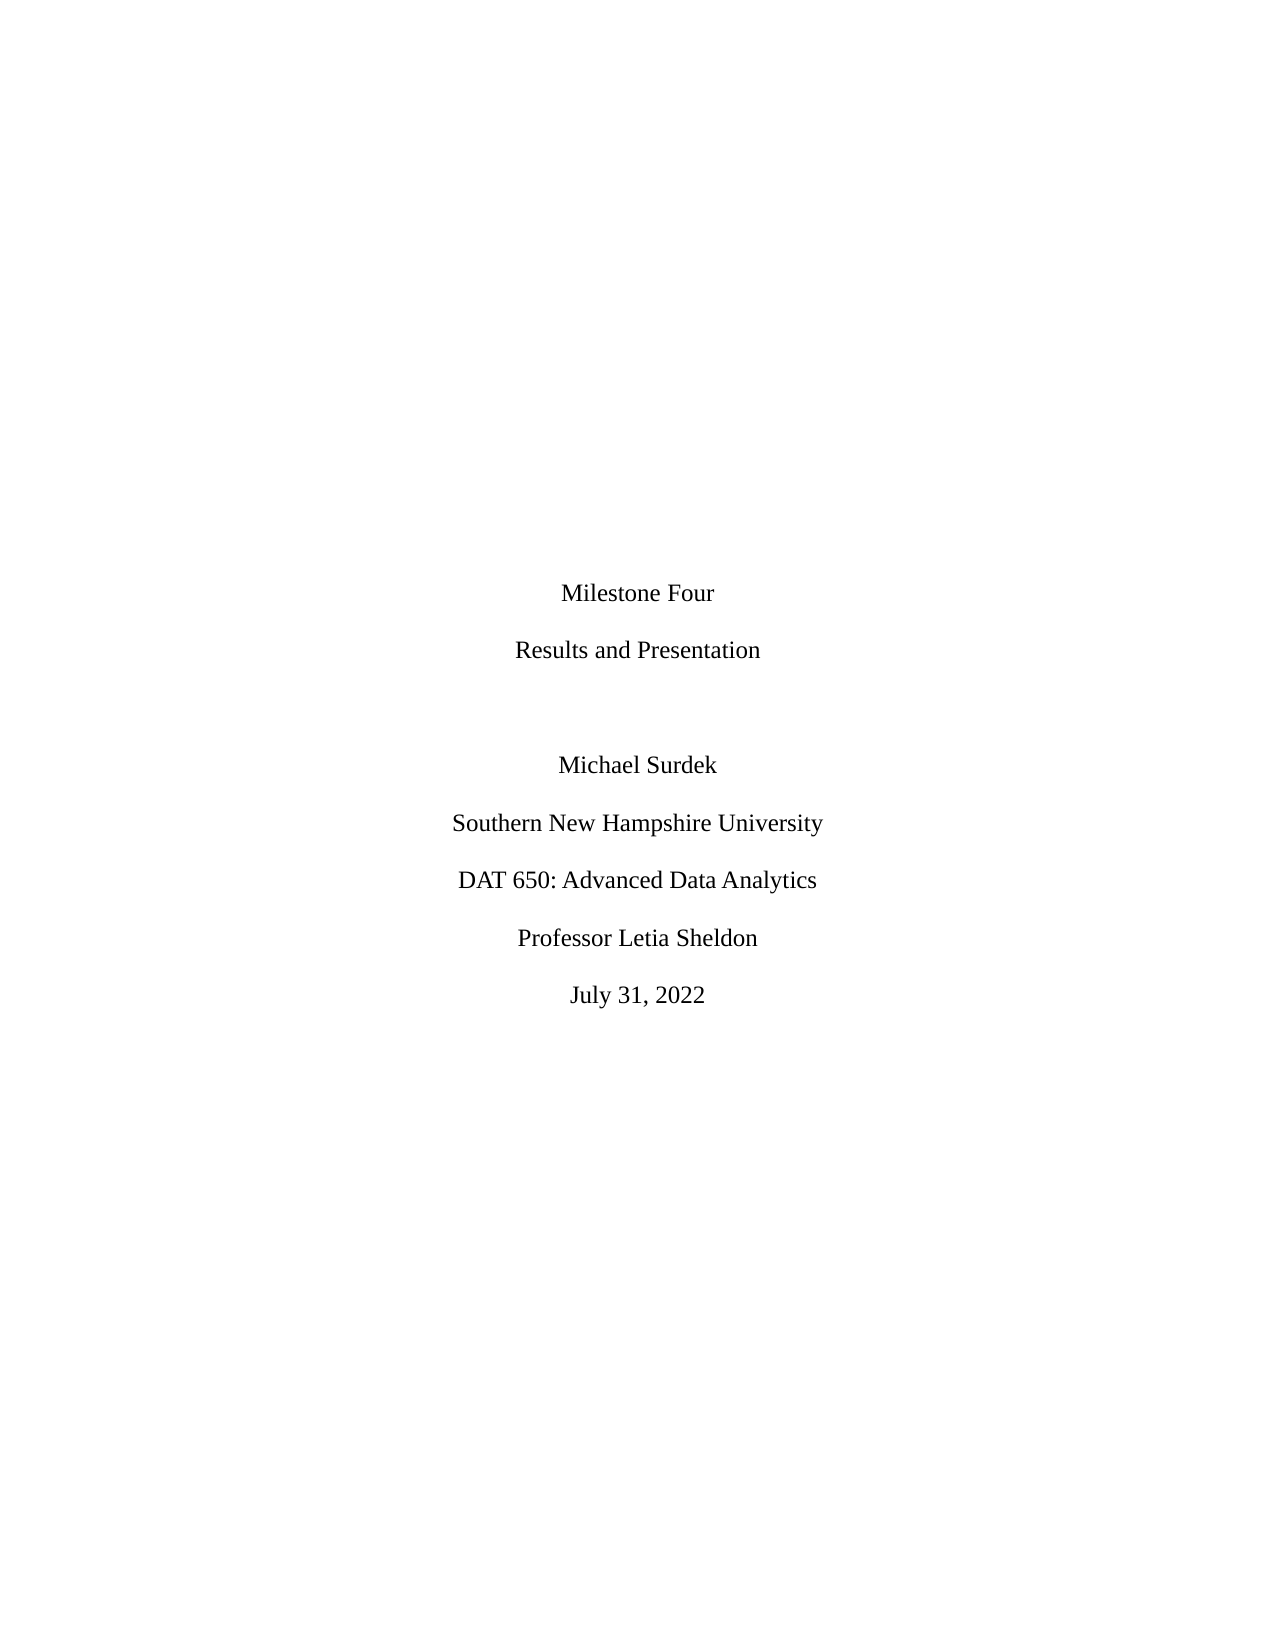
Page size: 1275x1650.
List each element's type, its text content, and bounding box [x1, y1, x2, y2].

text DAT 650: Advanced Data Analytics [118, 866, 1157, 894]
subtitle Results and Presentation [118, 636, 1157, 664]
text Michael Surdek [118, 751, 1157, 779]
text July 31, 2022 [118, 981, 1157, 1009]
text Professor Letia Sheldon [118, 923, 1157, 952]
subtitle Milestone Four [118, 578, 1157, 607]
text Southern New Hampshire University [118, 808, 1157, 837]
